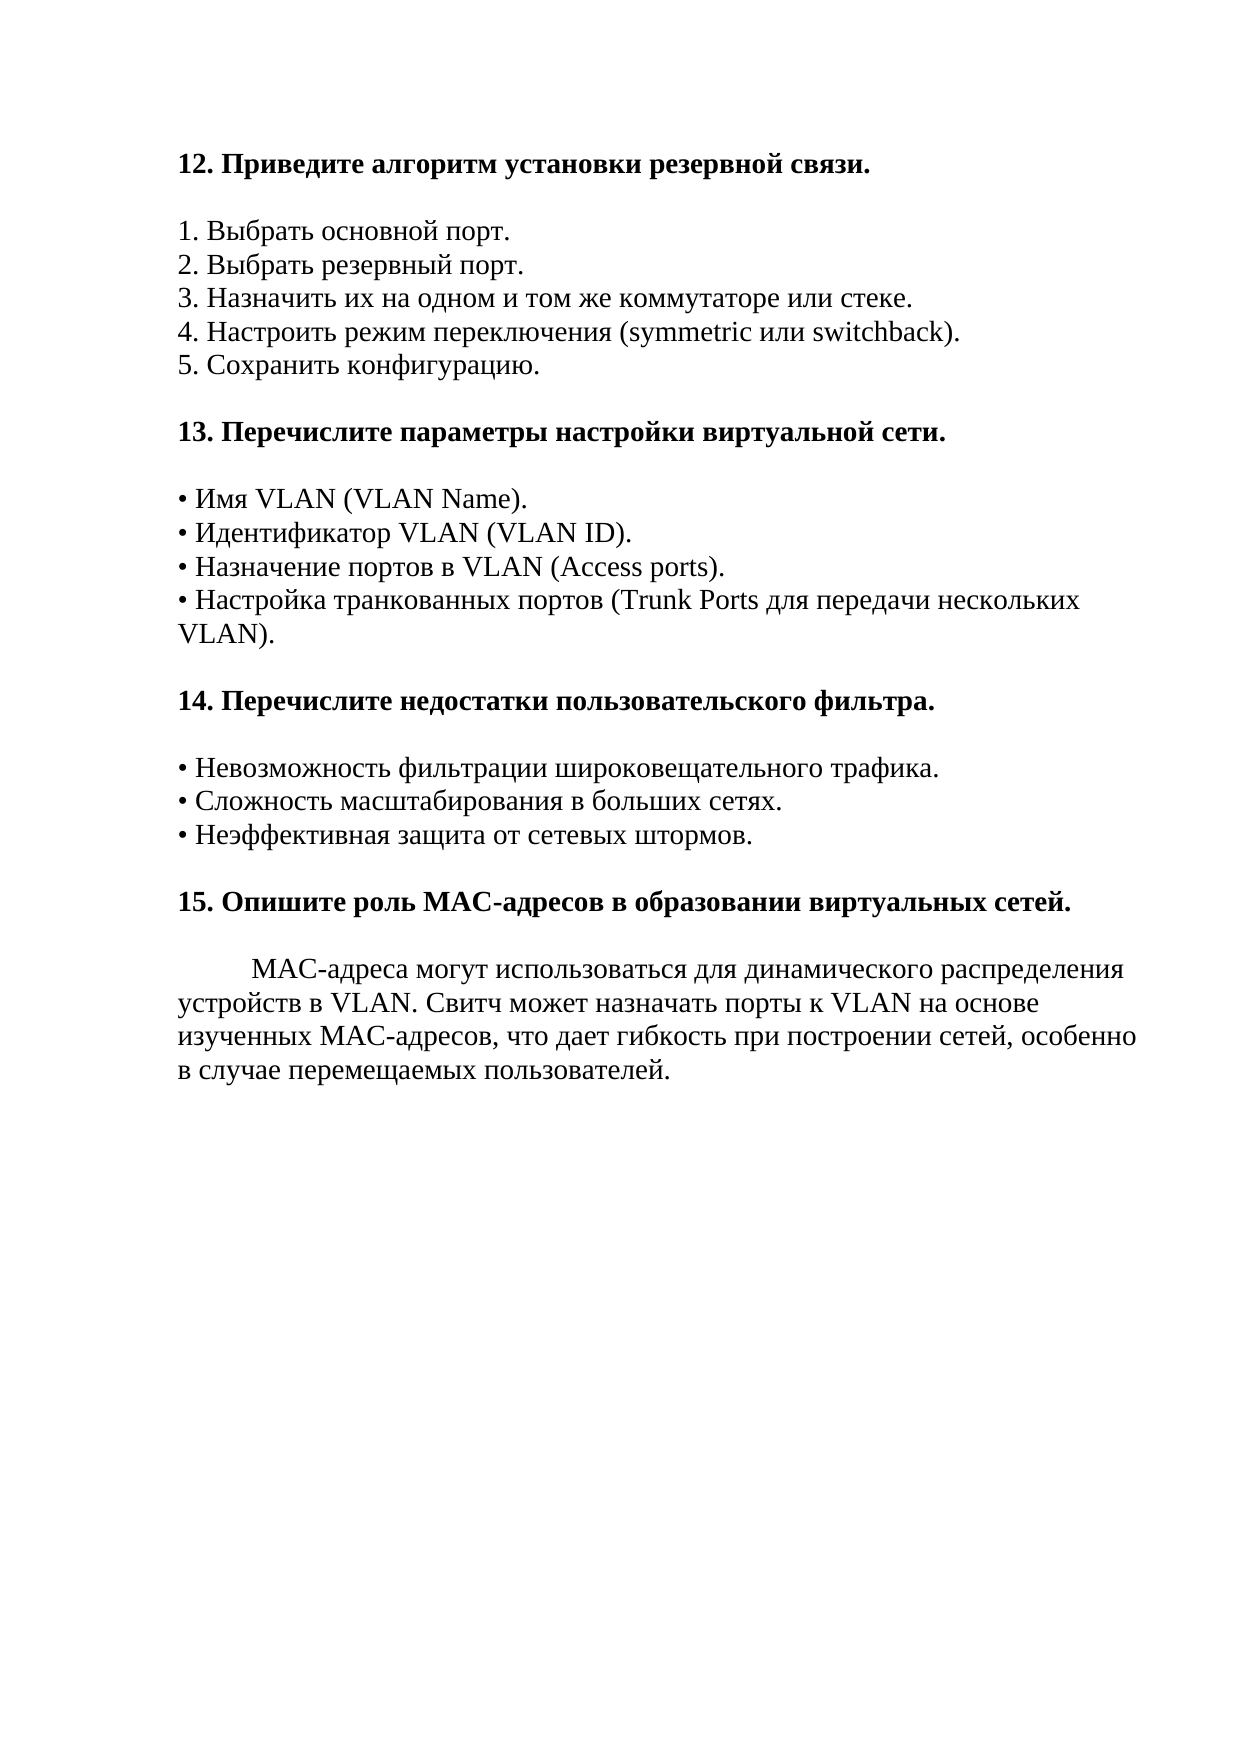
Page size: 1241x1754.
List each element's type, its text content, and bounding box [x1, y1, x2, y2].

text 3. Назначить их на одном и том же коммутаторе или стеке. [177, 280, 1152, 314]
text • Идентификатор VLAN (VLAN ID). [177, 515, 1152, 549]
text • Имя VLAN (VLAN Name). [177, 482, 1152, 515]
text 1. Выбрать основной порт. [177, 213, 1152, 247]
text • Назначение портов в VLAN (Access ports). [177, 549, 1152, 582]
text 2. Выбрать резервный порт. [177, 247, 1152, 280]
text • Невозможность фильтрации широковещательного трафика. [177, 750, 1152, 783]
text 12. Приведите алгоритм установки резервной связи. [177, 146, 1152, 180]
text 14. Перечислите недостатки пользовательского фильтра. [177, 683, 1152, 716]
text 5. Сохранить конфигурацию. [177, 347, 1152, 381]
text 15. Опишите роль MAC-адресов в образовании виртуальных сетей. [177, 884, 1152, 918]
text • Сложность масштабирования в больших сетях. [177, 783, 1152, 817]
text • Неэффективная защита от сетевых штормов. [177, 817, 1152, 851]
text • Настройка транкованных портов (Trunk Ports для передачи нескольких VLAN). [177, 582, 1152, 649]
text 4. Настроить режим переключения (symmetric или switchback). [177, 314, 1152, 347]
text MAC-адреса могут использоваться для динамического распределения устройств в VLAN. Свитч может назначать порты к VLAN на основе изученных MAC-адресов, что дает гибкость при построении сетей, особенно в случае перемещаемых пользователей. [177, 951, 1152, 1085]
text 13. Перечислите параметры настройки виртуальной сети. [177, 414, 1152, 448]
